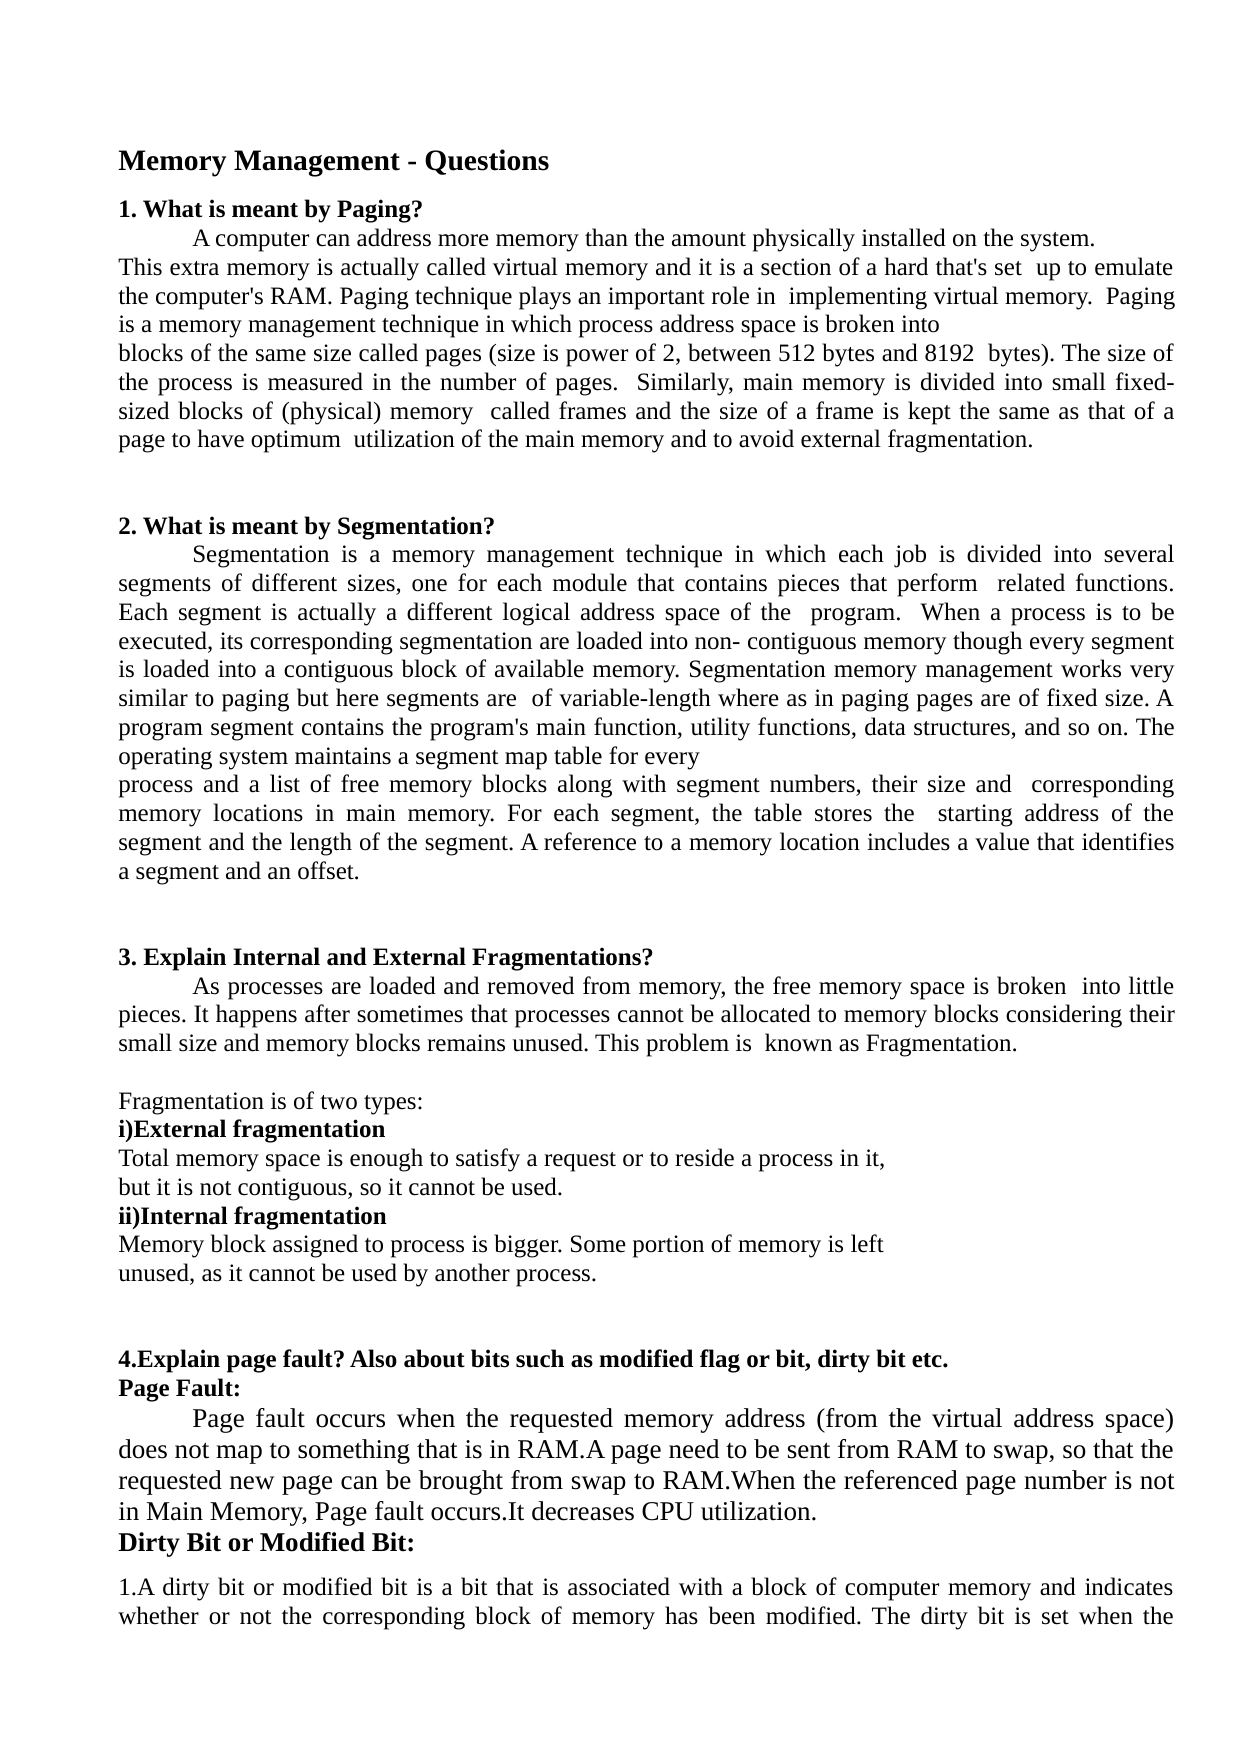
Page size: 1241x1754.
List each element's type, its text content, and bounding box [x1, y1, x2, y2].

text process and a list of free memory blocks along with segment numbers, their size and corresponding memory locations in main memory. For each segment, the table stores the starting address of the segment and the length of the segment. A reference to a memory location includes a value that identifies a segment and an offset. [118, 769, 1176, 884]
text 1.A dirty bit or modified bit is a bit that is associated with a block of computer memory and indicates whether or not the corresponding block of memory has been modified. The dirty bit is set when the [118, 1572, 1176, 1630]
text A computer can address more memory than the amount physically installed on the system. [118, 223, 1176, 252]
text Segmentation is a memory management technique in which each job is divided into several segments of different sizes, one for each module that contains pieces that perform related functions. Each segment is actually a different logical address space of the program. When a process is to be executed, its corresponding segmentation are loaded into non- contiguous memory though every segment is loaded into a contiguous block of available memory. Segmentation memory management works very similar to paging but here segments are of variable-length where as in paging pages are of fixed size. A program segment contains the program's main function, utility functions, data structures, and so on. The operating system maintains a segment map table for every [118, 539, 1176, 769]
subtitle Memory Management - Questions [118, 143, 1176, 177]
text i)External fragmentation [118, 1114, 1176, 1143]
text Dirty Bit or Modified Bit: [118, 1527, 1176, 1558]
text 3. Explain Internal and External Fragmentations? [118, 942, 1176, 971]
text but it is not contiguous, so it cannot be used. [118, 1172, 1176, 1201]
text Page Fault: [118, 1373, 1176, 1402]
text Memory block assigned to process is bigger. Some portion of memory is left [118, 1229, 1176, 1258]
text 2. What is meant by Segmentation? [118, 511, 1176, 539]
text Fragmentation is of two types: [118, 1086, 1176, 1114]
text Total memory space is enough to satisfy a request or to reside a process in it, [118, 1143, 1176, 1172]
text blocks of the same size called pages (size is power of 2, between 512 bytes and 8192 bytes). The size of the process is measured in the number of pages. Similarly, main memory is divided into small fixed-sized blocks of (physical) memory called frames and the size of a frame is kept the same as that of a page to have optimum utilization of the main memory and to avoid external fragmentation. [118, 338, 1176, 453]
text As processes are loaded and removed from memory, the free memory space is broken into little pieces. It happens after sometimes that processes cannot be allocated to memory blocks considering their small size and memory blocks remains unused. This problem is known as Fragmentation. [118, 971, 1176, 1057]
text unused, as it cannot be used by another process. [118, 1258, 1176, 1287]
text ii)Internal fragmentation [118, 1201, 1176, 1229]
text This extra memory is actually called virtual memory and it is a section of a hard that's set up to emulate the computer's RAM. Paging technique plays an important role in implementing virtual memory. Paging is a memory management technique in which process address space is broken into [118, 252, 1176, 338]
text 4.Explain page fault? Also about bits such as modified flag or bit, dirty bit etc. [118, 1344, 1176, 1373]
text 1. What is meant by Paging? [118, 190, 1176, 223]
text Page fault occurs when the requested memory address (from the virtual address space) does not map to something that is in RAM.A page need to be sent from RAM to swap, so that the requested new page can be brought from swap to RAM.When the referenced page number is not in Main Memory, Page fault occurs.It decreases CPU utilization. [118, 1402, 1176, 1527]
